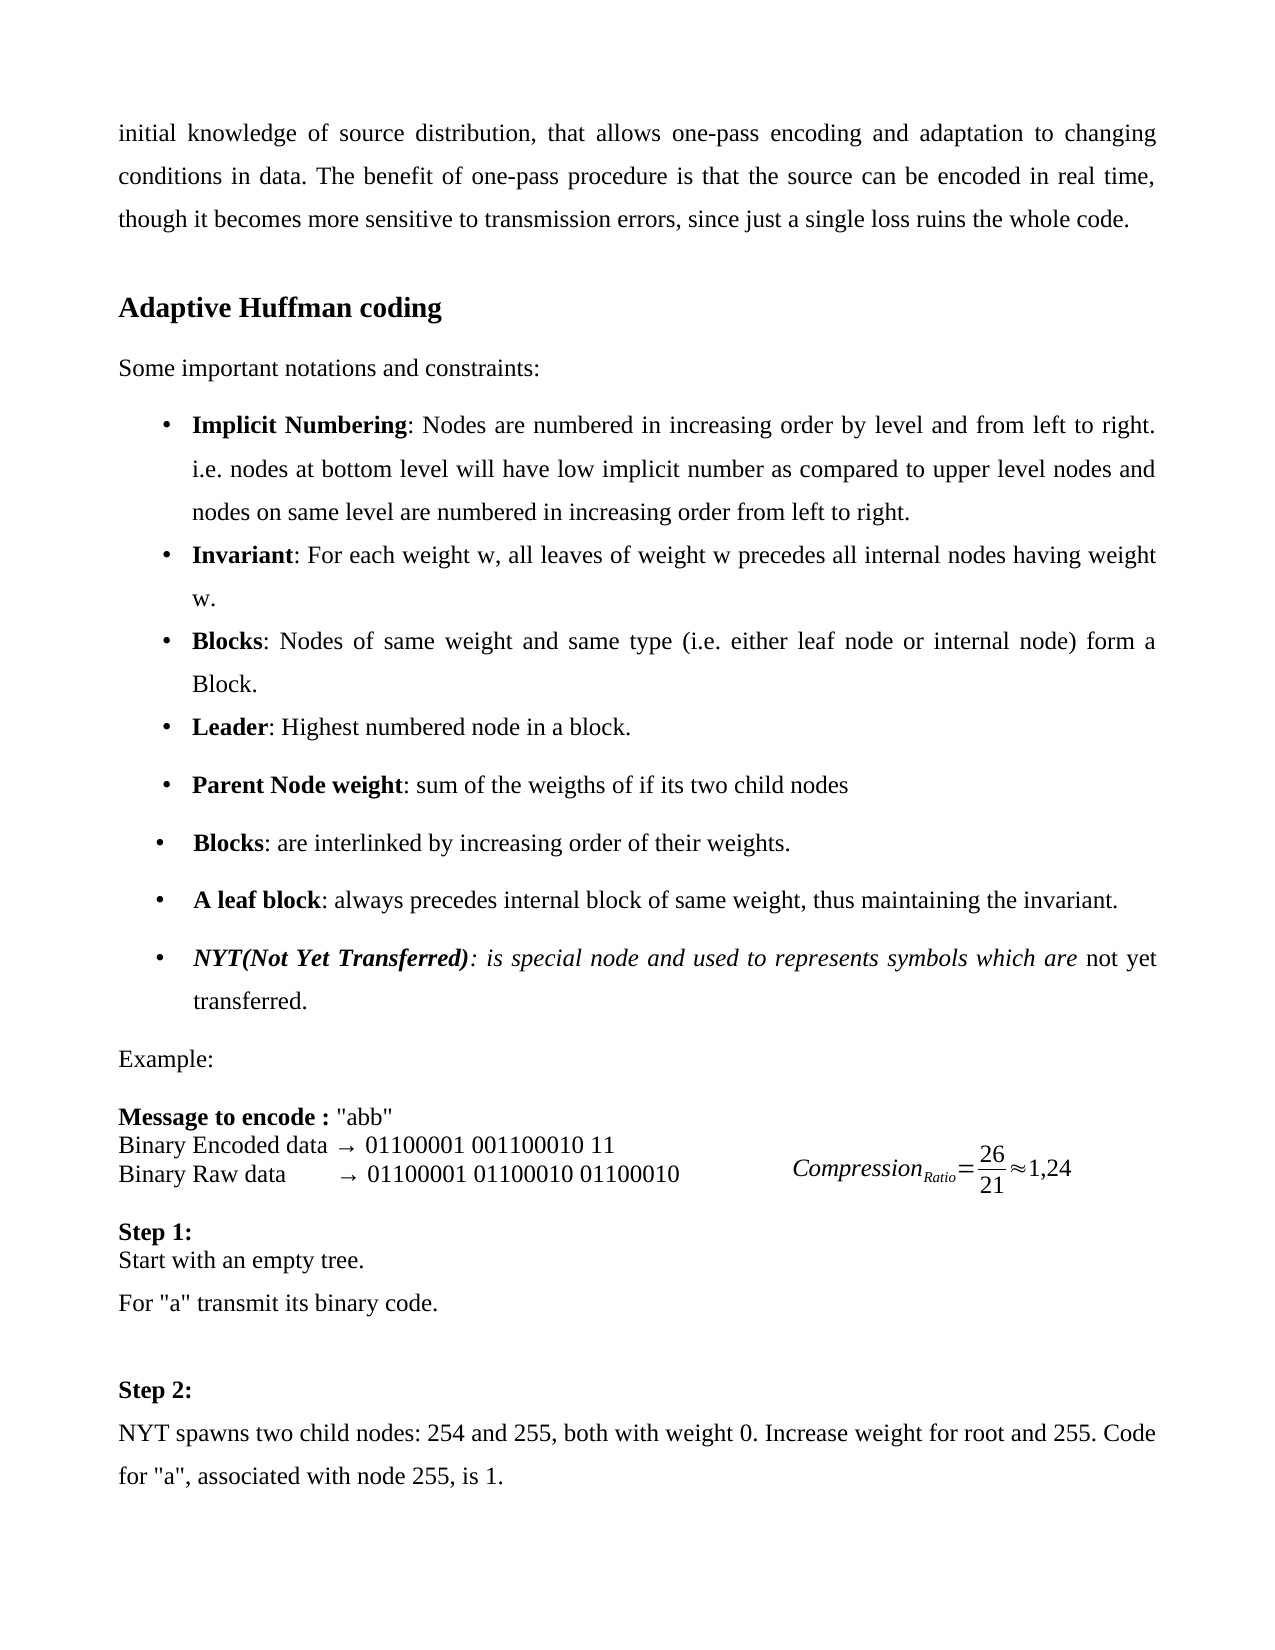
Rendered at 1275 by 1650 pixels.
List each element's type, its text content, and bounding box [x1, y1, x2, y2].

list Parent Node weight: sum of the weigths of if its two child nodes [162, 770, 1157, 799]
text Binary Raw data → 01100001 01100010 01100010 [118, 1159, 1157, 1188]
list NYT(Not Yet Transferred): is special node and used to represents symbols which are not yet transferred. [156, 943, 1157, 1015]
text Adaptive Huffman coding [118, 291, 1157, 324]
text For "a" transmit its binary code. [118, 1288, 1157, 1317]
list A leaf block: always precedes internal block of same weight, thus maintaining the invariant. [156, 886, 1157, 914]
text Binary Encoded data → 01100001 001100010 11 [118, 1130, 1157, 1159]
text NYT spawns two child nodes: 254 and 255, both with weight 0. Increase weight for root and 255. Code for "a", associated with node 255, is 1. [118, 1418, 1157, 1490]
list Implicit Numbering: Nodes are numbered in increasing order by level and from left to right. i.e. nodes at bottom level will have low implicit number as compared to upper level nodes and nodes on same level are numbered in increasing order from left to right. [162, 411, 1157, 526]
text Some important notations and constraints: [118, 353, 1157, 382]
list Invariant: For each weight w, all leaves of weight w precedes all internal nodes having weight w. [162, 540, 1157, 612]
list Blocks: are interlinked by increasing order of their weights. [156, 828, 1157, 857]
text initial knowledge of source distribution, that allows one-pass encoding and adaptation to changing conditions in data. The benefit of one-pass procedure is that the source can be encoded in real time, though it becomes more sensitive to transmission errors, since just a single loss ruins the whole code. [118, 118, 1157, 233]
list Leader: Highest numbered node in a block. [162, 712, 1157, 741]
text Message to encode : "abb" [118, 1102, 1157, 1130]
text Start with an empty tree. [118, 1245, 1157, 1274]
text Step 1: [118, 1217, 1157, 1245]
text Example: [118, 1044, 1157, 1073]
list Blocks: Nodes of same weight and same type (i.e. either leaf node or internal node) form a Block. [162, 626, 1157, 698]
text Step 2: [118, 1375, 1157, 1403]
